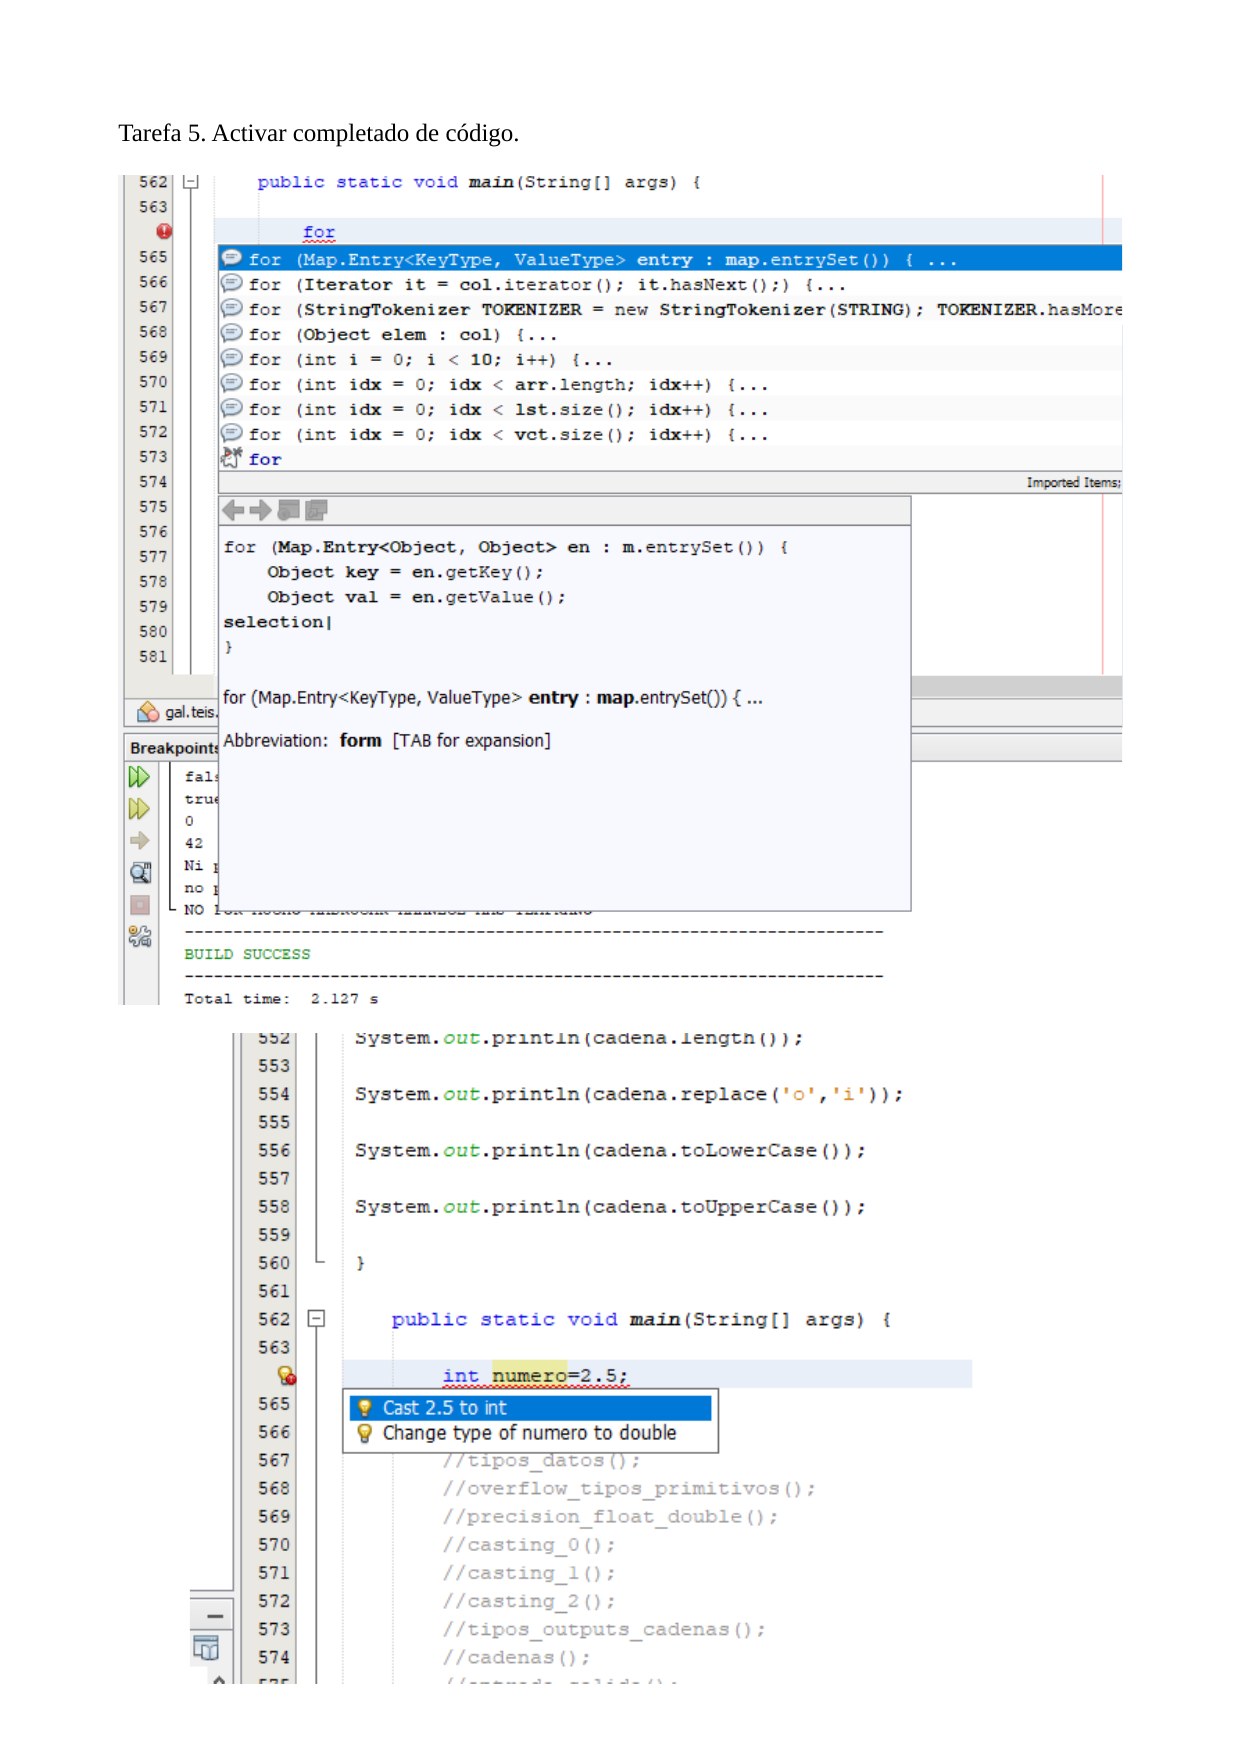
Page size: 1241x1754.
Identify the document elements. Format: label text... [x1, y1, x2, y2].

picture [118, 175, 1123, 1005]
picture [189, 1033, 973, 1684]
text Tarefa 5. Activar completado de código. [118, 118, 1122, 147]
